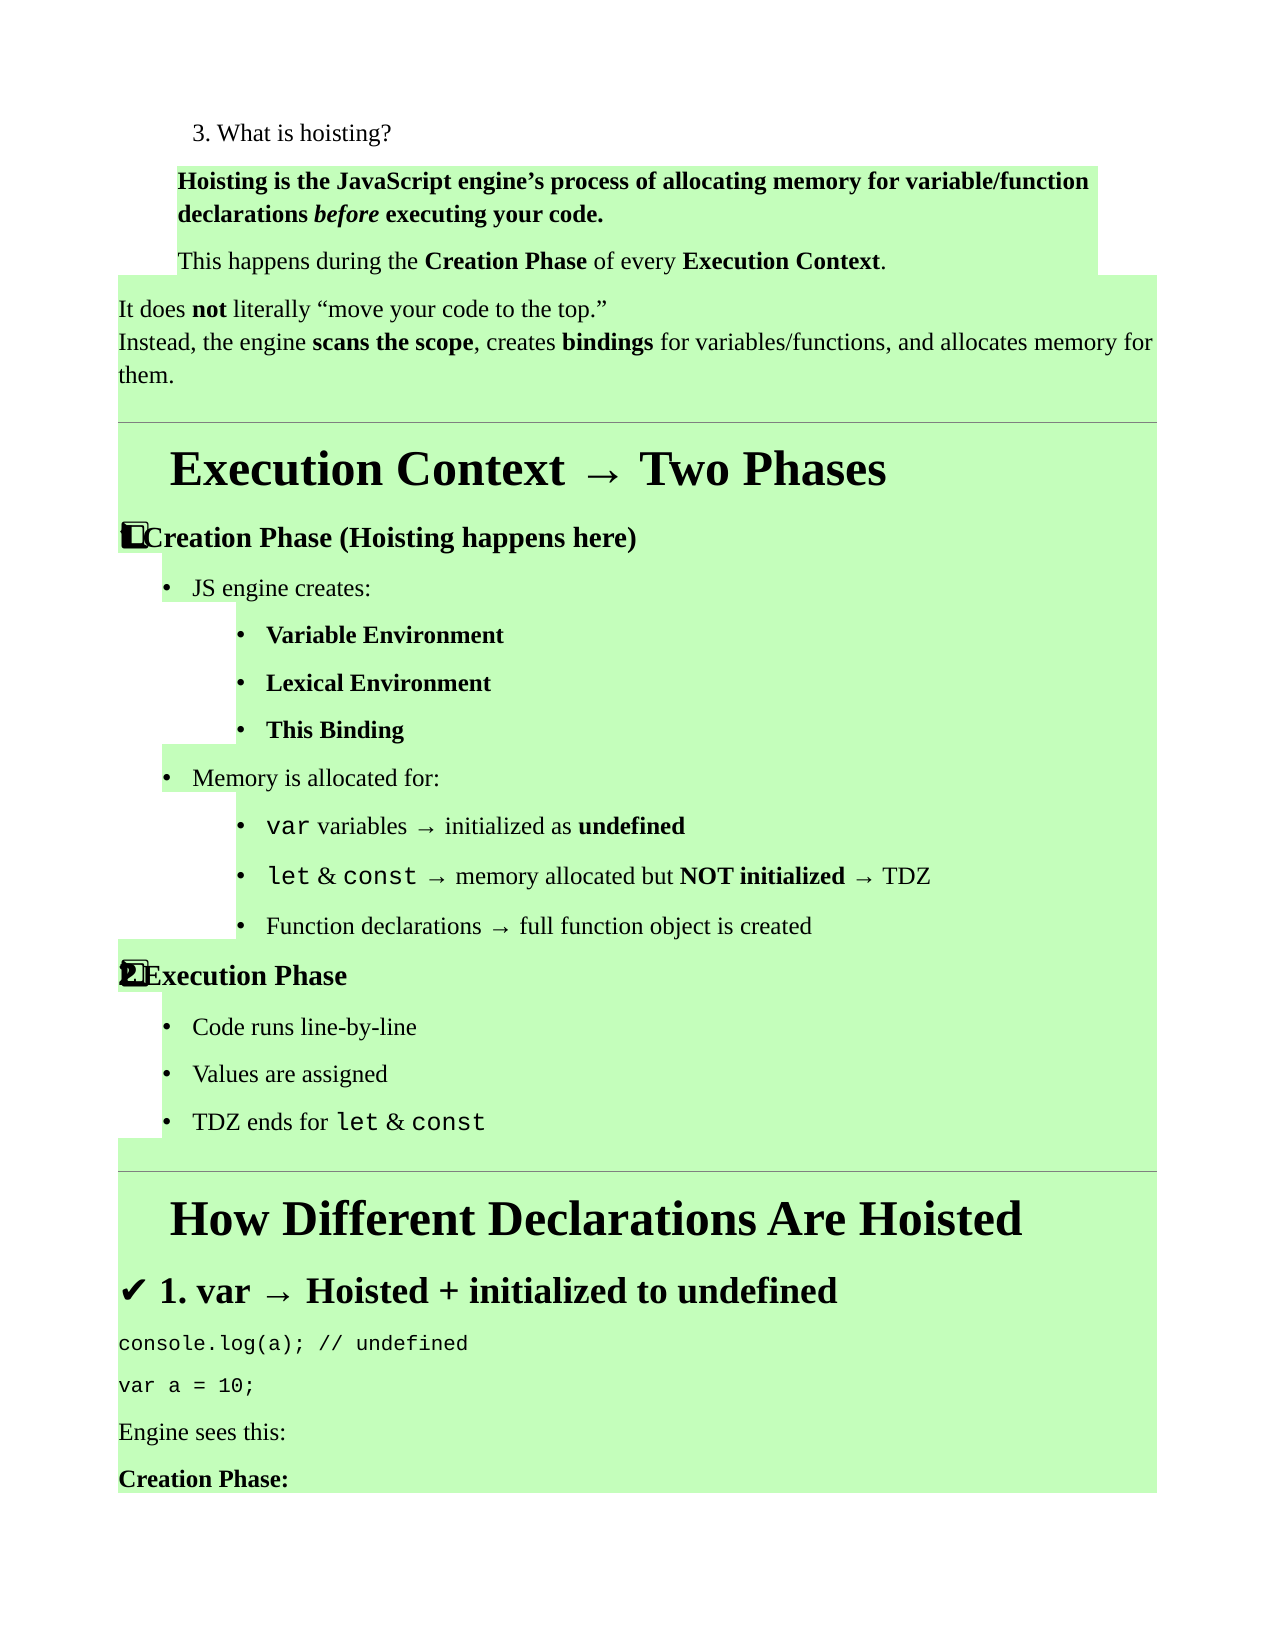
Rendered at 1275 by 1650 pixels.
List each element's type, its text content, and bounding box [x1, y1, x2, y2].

text It does not literally “move your code to the top.” Instead, the engine scans the scope, creates bindings for variables/functions, and allocates memory for them. [118, 294, 1157, 389]
subtitle 🔥 Execution Context → Two Phases [118, 439, 1157, 497]
list let & const → memory allocated but NOT initialized → TDZ [236, 861, 1157, 892]
list 3. What is hoisting? [162, 118, 1157, 147]
text var a = 10; [118, 1375, 1157, 1398]
subtitle 🔥 How Different Declarations Are Hoisted [118, 1188, 1157, 1246]
list Values are assigned [162, 1059, 1157, 1088]
text Engine sees this: [118, 1417, 1157, 1445]
list Code runs line-by-line [162, 1012, 1157, 1040]
text Hoisting is the JavaScript engine’s process of allocating memory for variable/function declarations before executing your code. [177, 166, 1098, 227]
list Memory is allocated for: [162, 763, 1157, 792]
text Creation Phase: [118, 1464, 1157, 1493]
subtitle 2️⃣ Execution Phase [118, 958, 1157, 992]
text This happens during the Creation Phase of every Execution Context. [177, 246, 1098, 275]
list JS engine creates: [162, 573, 1157, 602]
list var variables → initialized as undefined [236, 811, 1157, 842]
list Function declarations → full function object is created [236, 911, 1157, 939]
subtitle ✔ 1. var → Hoisted + initialized to undefined [118, 1269, 1157, 1312]
list Variable Environment [236, 620, 1157, 649]
list TDZ ends for let & const [162, 1107, 1157, 1138]
subtitle 1️⃣ Creation Phase (Hoisting happens here) [118, 520, 1157, 553]
list This Binding [236, 716, 1157, 744]
list Lexical Environment [236, 668, 1157, 697]
text console.log(a); // undefined [118, 1333, 1157, 1357]
